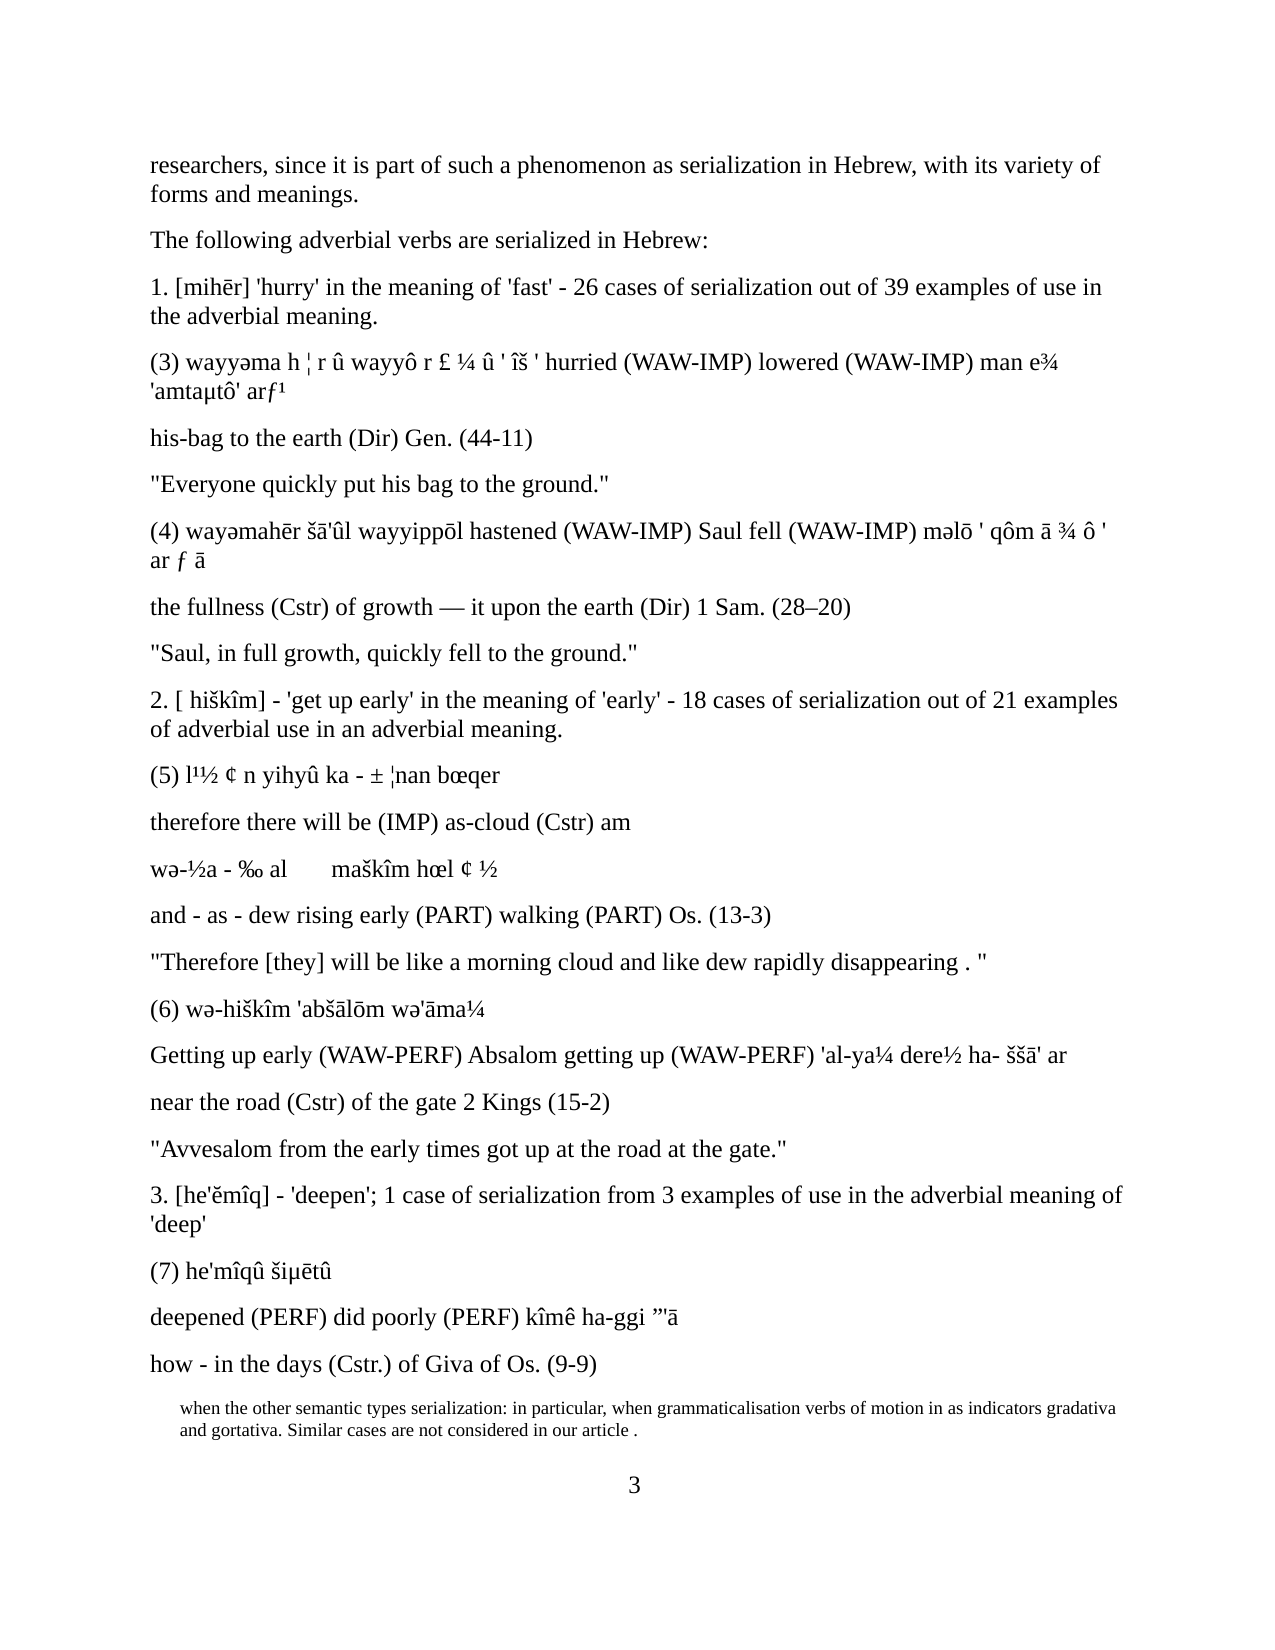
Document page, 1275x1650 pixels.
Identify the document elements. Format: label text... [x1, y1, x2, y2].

text his-bag to the earth (Dir) Gen. (44-11) [150, 423, 1125, 452]
text (7) he'mîqû šiμētû [150, 1256, 1125, 1284]
text "Therefore [they] will be like a morning cloud and like dew rapidly disappearing . " [150, 947, 1125, 976]
text near the road (Сstr) of the gate 2 Kings (15-2) [150, 1087, 1125, 1116]
text wə-½a - ‰ al maškîm hœl ¢ ½ [150, 854, 1125, 882]
text how - in the days (Cstr.) of Giva of Os. (9-9) [150, 1349, 1125, 1378]
text therefore there will be (IMP) as-cloud (Cstr) am [150, 807, 1125, 836]
text 3. [he'ĕmîq] - 'deepen'; 1 case of serialization from 3 examples of use in the adverbial meaning of 'deep' [150, 1180, 1125, 1238]
text (6) wə-hiškîm 'abšālōm wə'āma¼ [150, 994, 1125, 1022]
text deepened (PERF) did poorly (PERF) kîmê ha-ggi ”'ā [150, 1302, 1125, 1331]
text and - as - dew rising early (PART) walking (PART) Os. (13-3) [150, 900, 1125, 929]
text "Everyone quickly put his bag to the ground." [150, 469, 1125, 498]
text the fullness (Cstr) of growth — it upon the earth (Dir) 1 Sam. (28–20) [150, 592, 1125, 620]
text (5) l¹½ ¢ n yihyû ka - ± ¦nan bœqer [150, 760, 1125, 789]
text Getting up early (WAW-PERF) Absalom getting up (WAW-PERF) 'al-ya¼ dere½ ha- ššā' ar [150, 1040, 1125, 1069]
text The following adverbial verbs are serialized in Hebrew: [150, 225, 1125, 254]
text researchers, since it is part of such a phenomenon as serialization in Hebrew, with its variety of forms and meanings. [150, 150, 1125, 207]
text (4) wayəmahēr šā'ûl wayyippōl hastened (WAW-IMP) Saul fell (WAW-IMP) məlō ' qôm ā ¾ ô ' ar ƒ ā [150, 516, 1125, 574]
text (3) wayyəma h ¦ r û wayyô r £ ¼ û ' îš ' hurried (WAW-IMP) lowered (WAW-IMP) man e¾ 'amtaμtô' arƒ¹ [150, 347, 1125, 405]
text 1. [mihēr] 'hurry' in the meaning of 'fast' - 26 cases of serialization out of 39 examples of use in the adverbial meaning. [150, 272, 1125, 329]
text 2. [ hiškîm] - 'get up early' in the meaning of 'early' - 18 cases of serialization out of 21 examples of adverbial use in an adverbial meaning. [150, 685, 1125, 742]
text "Saul, in full growth, quickly fell to the ground." [150, 638, 1125, 667]
text when the other semantic types serialization: in particular, when grammaticalisation verbs of motion in as indicators gradativa and gortativa. Similar cases are not considered in our article . [150, 1397, 1125, 1440]
text "Avvesalom from the early times got up at the road at the gate." [150, 1134, 1125, 1162]
